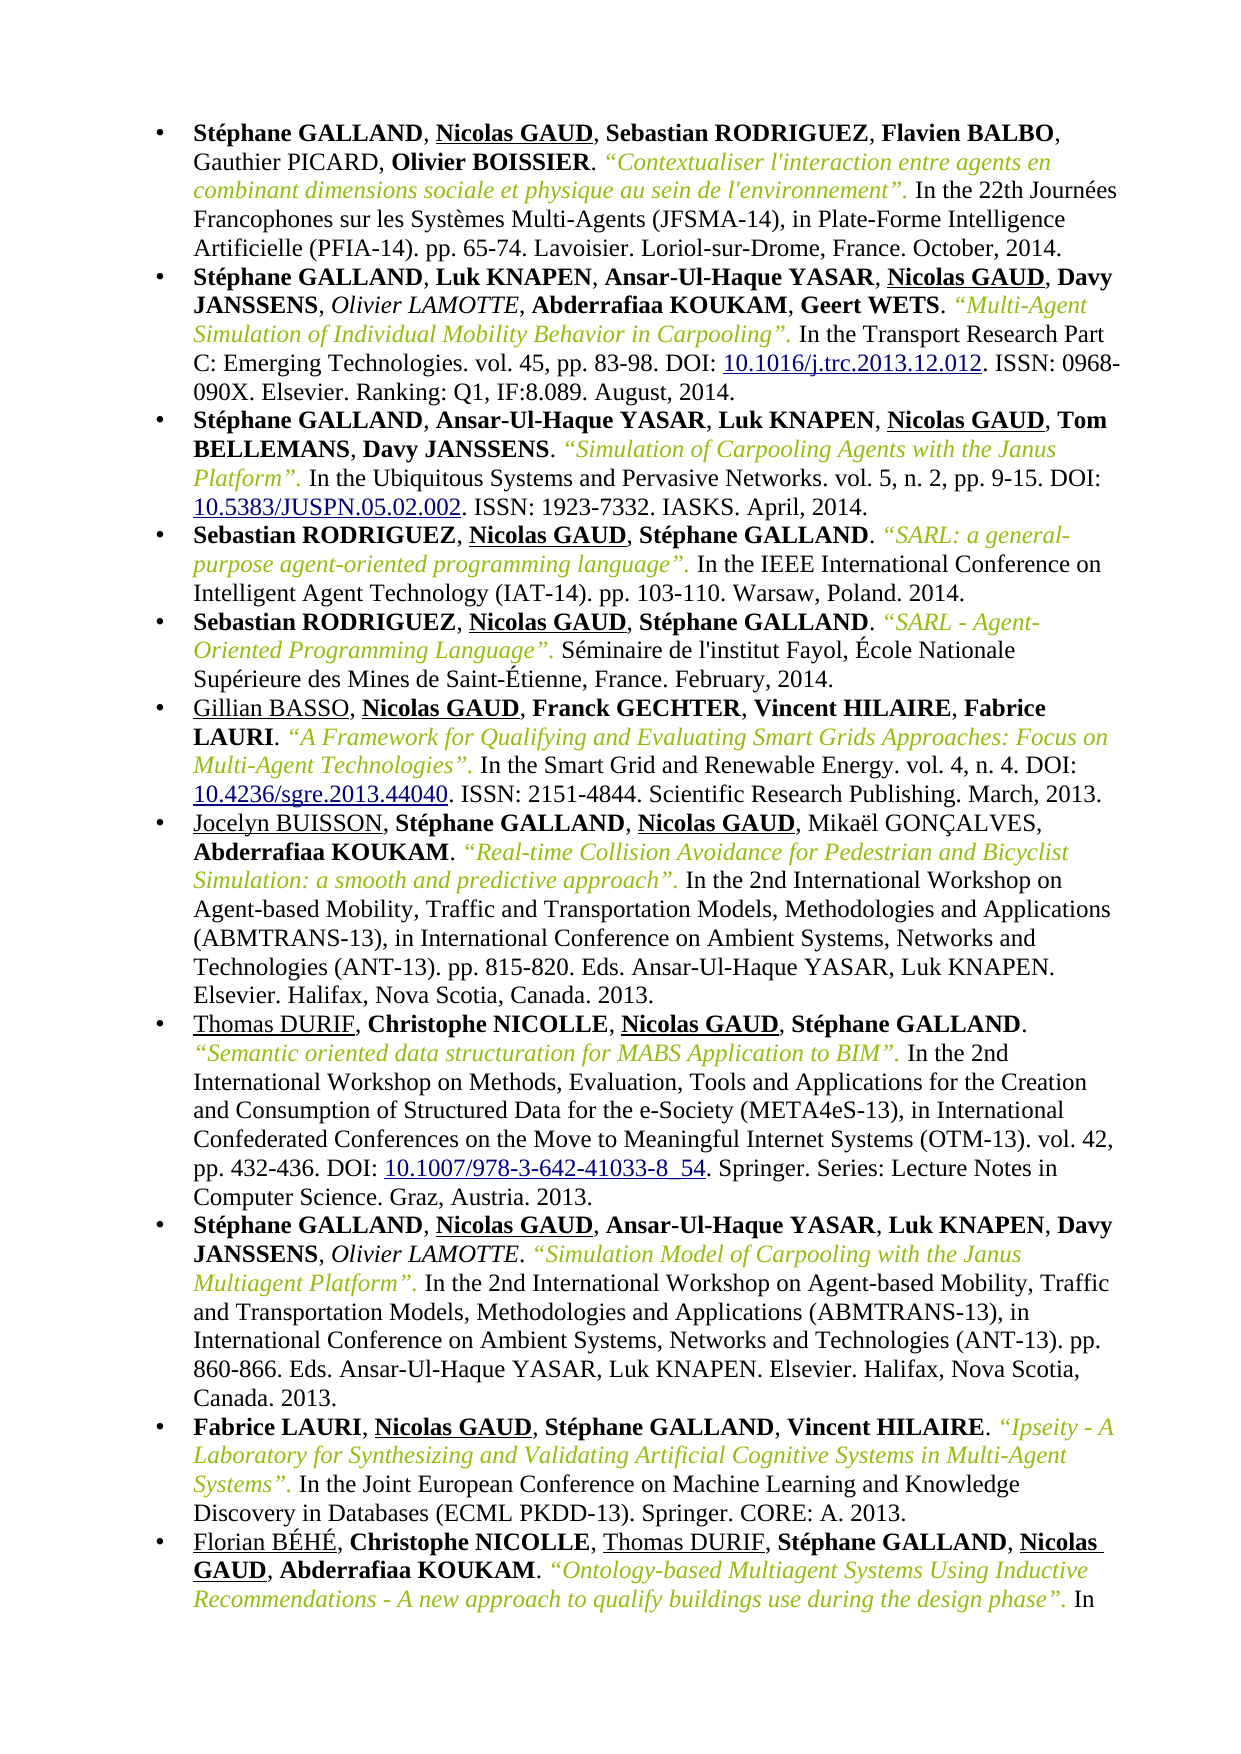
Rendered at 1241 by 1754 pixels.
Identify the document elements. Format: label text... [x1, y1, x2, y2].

list Sebastian RODRIGUEZ, Nicolas GAUD, Stéphane GALLAND. “SARL - Agent-Oriented Programming Language”. Séminaire de l'institut Fayol, École Nationale Supérieure des Mines de Saint-Étienne, France. February, 2014. [156, 607, 1122, 693]
list Fabrice LAURI, Nicolas GAUD, Stéphane GALLAND, Vincent HILAIRE. “Ipseity - A Laboratory for Synthesizing and Validating Artificial Cognitive Systems in Multi-Agent Systems”. In the Joint European Conference on Machine Learning and Knowledge Discovery in Databases (ECML PKDD-13). Springer. CORE: A. 2013. [156, 1412, 1122, 1527]
list Jocelyn BUISSON, Stéphane GALLAND, Nicolas GAUD, Mikaël GONÇALVES, Abderrafiaa KOUKAM. “Real-time Collision Avoidance for Pedestrian and Bicyclist Simulation: a smooth and predictive approach”. In the 2nd International Workshop on Agent-based Mobility, Traffic and Transportation Models, Methodologies and Applications (ABMTRANS-13), in International Conference on Ambient Systems, Networks and Technologies (ANT-13). pp. 815-820. Eds. Ansar-Ul-Haque YASAR, Luk KNAPEN. Elsevier. Halifax, Nova Scotia, Canada. 2013. [156, 808, 1122, 1009]
list Sebastian RODRIGUEZ, Nicolas GAUD, Stéphane GALLAND. “SARL: a general-purpose agent-oriented programming language”. In the IEEE International Conference on Intelligent Agent Technology (IAT-14). pp. 103-110. Warsaw, Poland. 2014. [156, 521, 1122, 607]
list Stéphane GALLAND, Ansar-Ul-Haque YASAR, Luk KNAPEN, Nicolas GAUD, Tom BELLEMANS, Davy JANSSENS. “Simulation of Carpooling Agents with the Janus Platform”. In the Ubiquitous Systems and Pervasive Networks. vol. 5, n. 2, pp. 9-15. DOI: 10.5383/JUSPN.05.02.002. ISSN: 1923-7332. IASKS. April, 2014. [156, 406, 1122, 521]
list Stéphane GALLAND, Nicolas GAUD, Sebastian RODRIGUEZ, Flavien BALBO, Gauthier PICARD, Olivier BOISSIER. “Contextualiser l'interaction entre agents en combinant dimensions sociale et physique au sein de l'environnement”. In the 22th Journées Francophones sur les Systèmes Multi-Agents (JFSMA-14), in Plate-Forme Intelligence Artificielle (PFIA-14). pp. 65-74. Lavoisier. Loriol-sur-Drome, France. October, 2014. [156, 118, 1122, 262]
list Stéphane GALLAND, Nicolas GAUD, Ansar-Ul-Haque YASAR, Luk KNAPEN, Davy JANSSENS, Olivier LAMOTTE. “Simulation Model of Carpooling with the Janus Multiagent Platform”. In the 2nd International Workshop on Agent-based Mobility, Traffic and Transportation Models, Methodologies and Applications (ABMTRANS-13), in International Conference on Ambient Systems, Networks and Technologies (ANT-13). pp. 860-866. Eds. Ansar-Ul-Haque YASAR, Luk KNAPEN. Elsevier. Halifax, Nova Scotia, Canada. 2013. [156, 1211, 1122, 1412]
list Stéphane GALLAND, Luk KNAPEN, Ansar-Ul-Haque YASAR, Nicolas GAUD, Davy JANSSENS, Olivier LAMOTTE, Abderrafiaa KOUKAM, Geert WETS. “Multi-Agent Simulation of Individual Mobility Behavior in Carpooling”. In the Transport Research Part C: Emerging Technologies. vol. 45, pp. 83-98. DOI: 10.1016/j.trc.2013.12.012. ISSN: 0968-090X. Elsevier. Ranking: Q1, IF:8.089. August, 2014. [156, 262, 1122, 406]
list Thomas DURIF, Christophe NICOLLE, Nicolas GAUD, Stéphane GALLAND. “Semantic oriented data structuration for MABS Application to BIM”. In the 2nd International Workshop on Methods, Evaluation, Tools and Applications for the Creation and Consumption of Structured Data for the e-Society (META4eS-13), in International Confederated Conferences on the Move to Meaningful Internet Systems (OTM-13). vol. 42, pp. 432-436. DOI: 10.1007/978-3-642-41033-8_54. Springer. Series: Lecture Notes in Computer Science. Graz, Austria. 2013. [156, 1009, 1122, 1211]
list Florian BÉHÉ, Christophe NICOLLE, Thomas DURIF, Stéphane GALLAND, Nicolas GAUD, Abderrafiaa KOUKAM. “Ontology-based Multiagent Systems Using Inductive Recommendations - A new approach to qualify buildings use during the design phase”. In [156, 1527, 1122, 1613]
list Gillian BASSO, Nicolas GAUD, Franck GECHTER, Vincent HILAIRE, Fabrice LAURI. “A Framework for Qualifying and Evaluating Smart Grids Approaches: Focus on Multi-Agent Technologies”. In the Smart Grid and Renewable Energy. vol. 4, n. 4. DOI: 10.4236/sgre.2013.44040. ISSN: 2151-4844. Scientific Research Publishing. March, 2013. [156, 693, 1122, 808]
